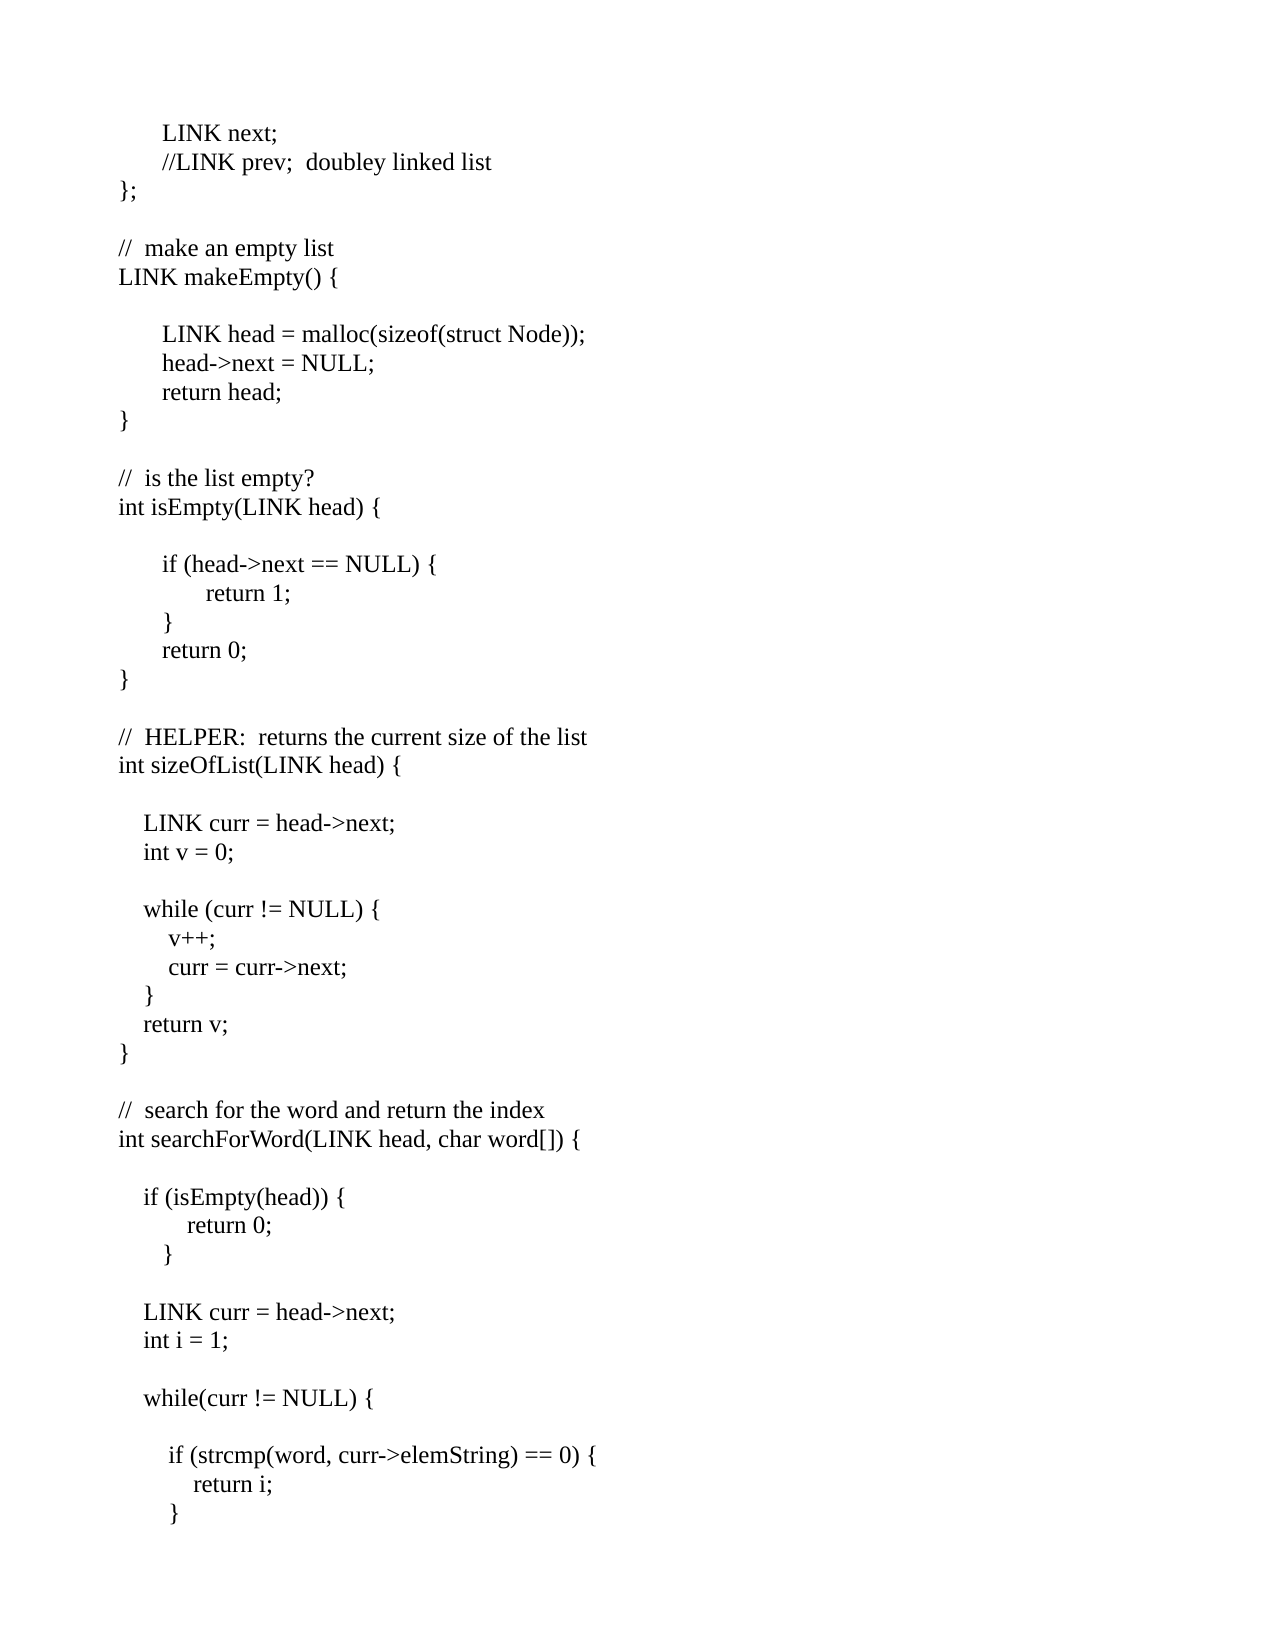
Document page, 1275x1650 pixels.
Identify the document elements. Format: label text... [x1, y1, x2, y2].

text int v = 0; [118, 837, 1157, 866]
text int isEmpty(LINK head) { [118, 492, 1157, 521]
text } [118, 607, 1157, 636]
text } [118, 664, 1157, 693]
text } [118, 981, 1157, 1009]
text // search for the word and return the index [118, 1096, 1157, 1124]
text return v; [118, 1009, 1157, 1038]
text int i = 1; [118, 1326, 1157, 1354]
text curr = curr->next; [118, 952, 1157, 981]
text head->next = NULL; [118, 348, 1157, 377]
text LINK makeEmpty() { [118, 262, 1157, 291]
text LINK curr = head->next; [118, 1297, 1157, 1326]
text if (strcmp(word, curr->elemString) == 0) { [118, 1441, 1157, 1469]
text } [118, 1239, 1157, 1268]
text return 1; [118, 578, 1157, 607]
text } [118, 406, 1157, 434]
text // make an empty list [118, 233, 1157, 262]
text return head; [118, 377, 1157, 406]
text int searchForWord(LINK head, char word[]) { [118, 1124, 1157, 1153]
text //LINK prev; doubley linked list [118, 147, 1157, 176]
text } [118, 1038, 1157, 1067]
text } [118, 1498, 1157, 1527]
text v++; [118, 923, 1157, 952]
text }; [118, 176, 1157, 204]
text int sizeOfList(LINK head) { [118, 751, 1157, 779]
text if (head->next == NULL) { [118, 549, 1157, 578]
text while(curr != NULL) { [118, 1383, 1157, 1412]
text while (curr != NULL) { [118, 894, 1157, 923]
text LINK head = malloc(sizeof(struct Node)); [118, 319, 1157, 348]
text // is the list empty? [118, 463, 1157, 492]
text LINK curr = head->next; [118, 808, 1157, 837]
text return 0; [118, 1211, 1157, 1239]
text LINK next; [118, 118, 1157, 147]
text if (isEmpty(head)) { [118, 1182, 1157, 1211]
text return 0; [118, 636, 1157, 664]
text // HELPER: returns the current size of the list [118, 722, 1157, 751]
text return i; [118, 1469, 1157, 1498]
